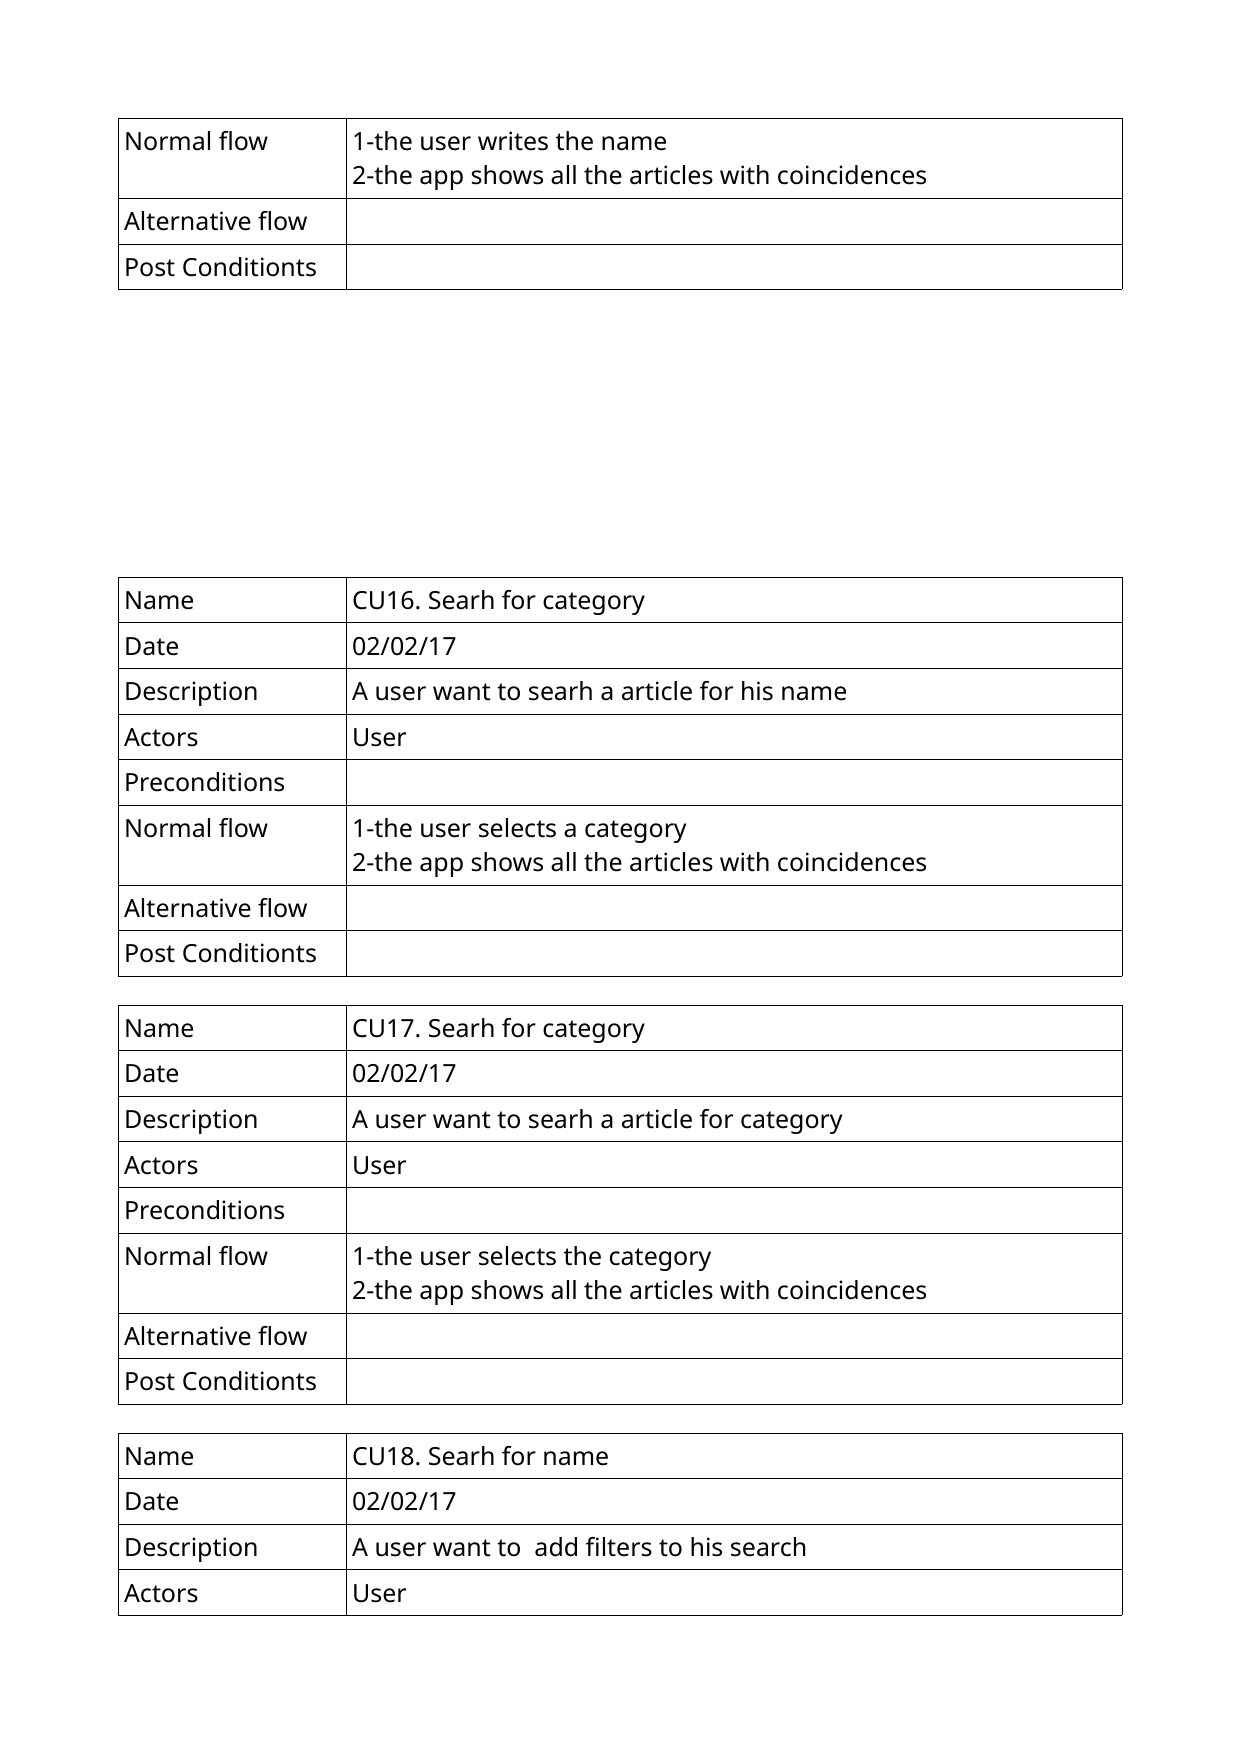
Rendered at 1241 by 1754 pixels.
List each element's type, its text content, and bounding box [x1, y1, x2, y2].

table_header CU17. Searh for category [347, 1006, 1122, 1050]
table_header CU18. Searh for name [347, 1434, 1122, 1478]
table_cell Post Conditionts [119, 931, 346, 976]
table_cell [347, 760, 1122, 805]
table_cell Date [119, 623, 346, 668]
table_cell Date [119, 1479, 346, 1524]
table_cell 02/02/17 [347, 623, 1122, 668]
table_cell Normal flow [119, 806, 346, 884]
table_cell [347, 1359, 1122, 1404]
table_cell [347, 886, 1122, 930]
table_cell [347, 245, 1122, 289]
table_header CU16. Searh for category [347, 578, 1122, 622]
table_header Name [119, 1434, 346, 1478]
table_cell Date [119, 1051, 346, 1096]
table_cell 02/02/17 [347, 1051, 1122, 1096]
table_cell 02/02/17 [347, 1479, 1122, 1524]
table_cell Preconditions [119, 760, 346, 805]
table_cell [347, 1314, 1122, 1358]
table_cell [347, 931, 1122, 976]
table_cell 1-the user writes the name 2-the app shows all the articles with coincidences [347, 119, 1122, 198]
table_cell Alternative flow [119, 199, 346, 243]
table_header Name [119, 1006, 346, 1050]
table_cell Preconditions [119, 1188, 346, 1233]
table_cell Actors [119, 715, 346, 759]
table_cell Description [119, 669, 346, 713]
table_cell Normal flow [119, 1234, 346, 1312]
table_cell Normal flow [119, 119, 346, 198]
table_cell Alternative flow [119, 886, 346, 930]
table_cell [347, 199, 1122, 243]
table_cell A user want to add filters to his search [347, 1525, 1122, 1569]
table_cell 1-the user selects the category 2-the app shows all the articles with coincidences [347, 1234, 1122, 1312]
table_cell A user want to searh a article for his name [347, 669, 1122, 713]
table_cell User [347, 1142, 1122, 1187]
table_cell Description [119, 1097, 346, 1141]
table_cell Alternative flow [119, 1314, 346, 1358]
table_cell Actors [119, 1142, 346, 1187]
table_cell Actors [119, 1570, 346, 1615]
table_cell User [347, 1570, 1122, 1615]
table_cell Description [119, 1525, 346, 1569]
table_cell Post Conditionts [119, 245, 346, 289]
table_cell Post Conditionts [119, 1359, 346, 1404]
table_cell [347, 1188, 1122, 1233]
table_cell 1-the user selects a category 2-the app shows all the articles with coincidences [347, 806, 1122, 884]
table_cell User [347, 715, 1122, 759]
table_header Name [119, 578, 346, 622]
table_cell A user want to searh a article for category [347, 1097, 1122, 1141]
